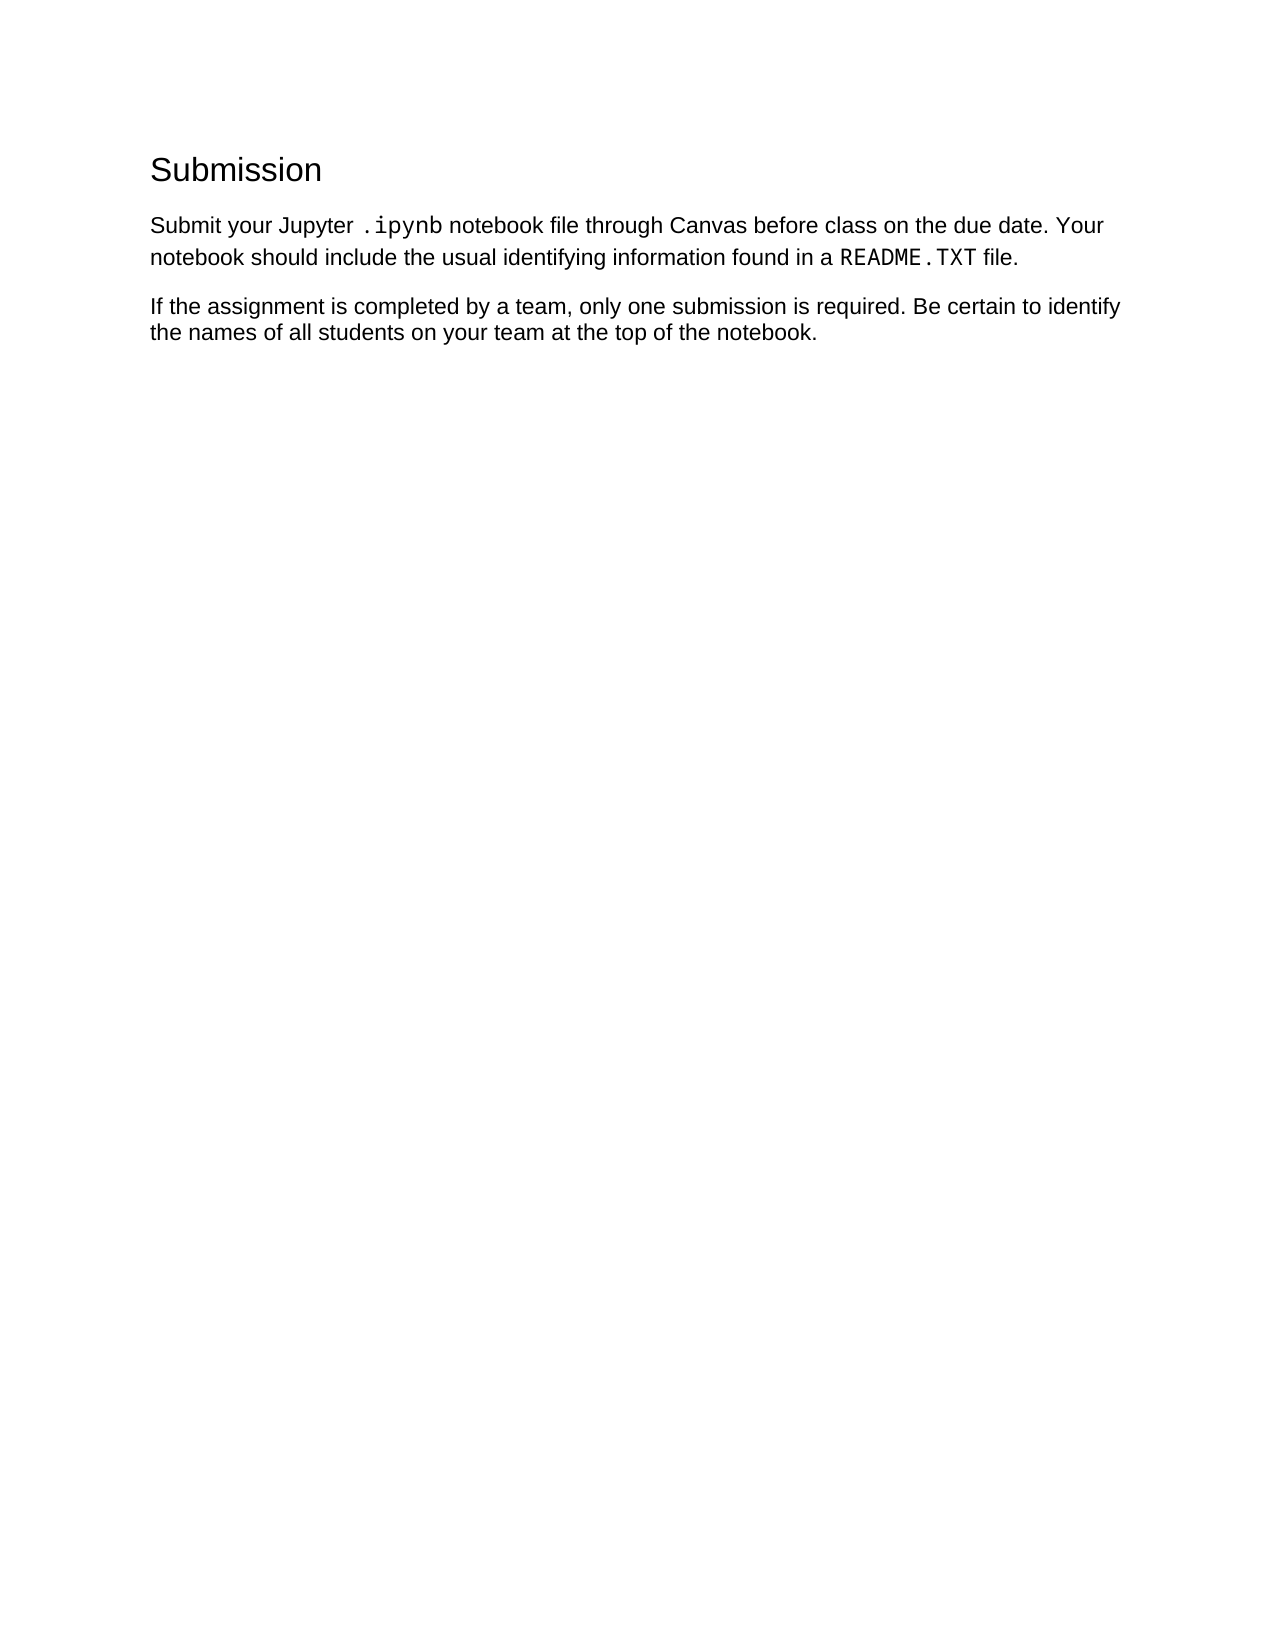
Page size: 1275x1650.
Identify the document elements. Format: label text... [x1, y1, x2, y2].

text If the assignment is completed by a team, only one submission is required. Be certain to identify the names of all students on your team at the top of the notebook. [150, 293, 1125, 345]
text Submit your Jupyter .ipynb notebook file through Canvas before class on the due date. Your notebook should include the usual identifying information found in a README.TXT file. [150, 209, 1125, 272]
subtitle Submission [150, 150, 1125, 188]
